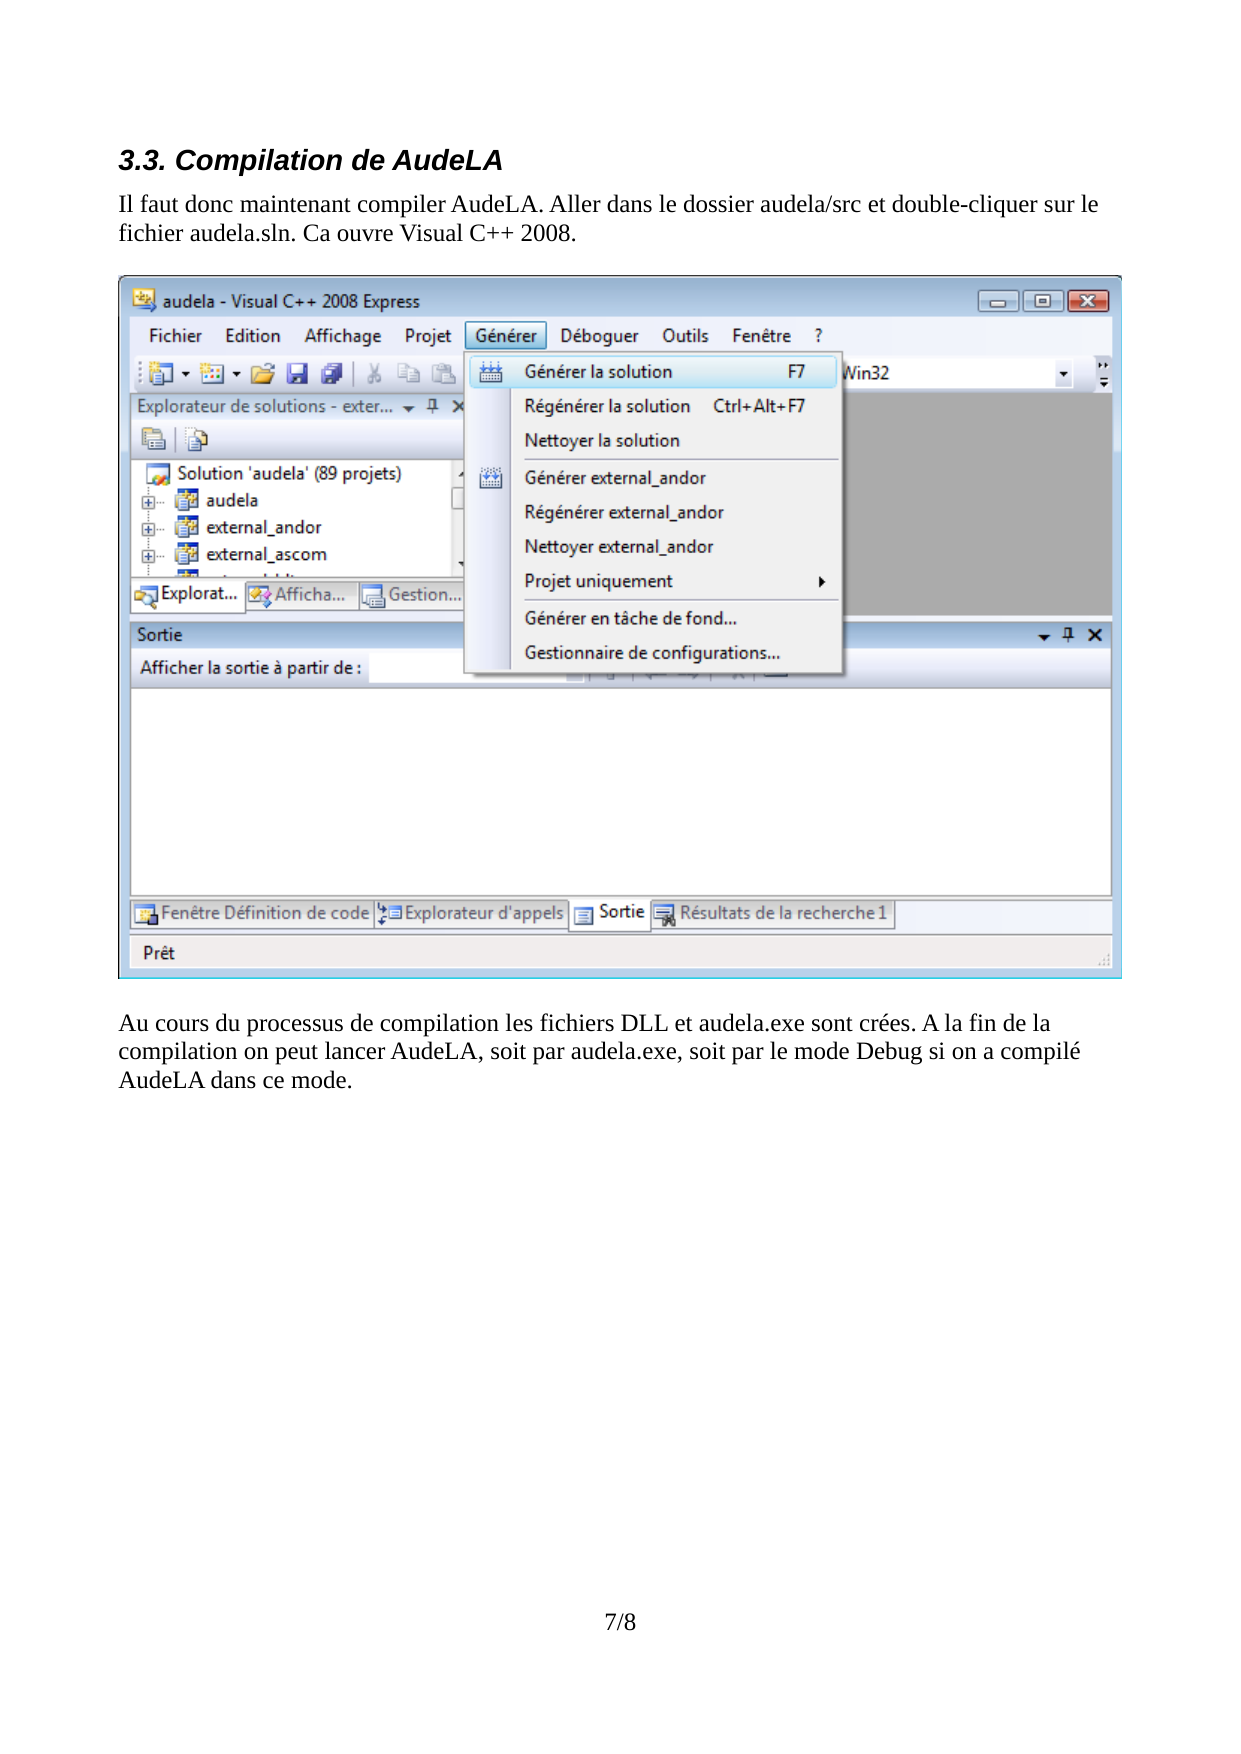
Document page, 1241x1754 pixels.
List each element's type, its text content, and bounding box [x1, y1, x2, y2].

text Au cours du processus de compilation les fichiers DLL et audela.exe sont crées. A la fin de la compilation on peut lancer AudeLA, soit par audela.exe, soit par le mode Debug si on a compilé AudeLA dans ce mode. [118, 1008, 1122, 1094]
subtitle 3.3. Compilation de AudeLA [118, 143, 1122, 177]
text Il faut donc maintenant compiler AudeLA. Aller dans le dossier audela/src et double-cliquer sur le fichier audela.sln. Ca ouvre Visual C++ 2008. [118, 189, 1122, 247]
